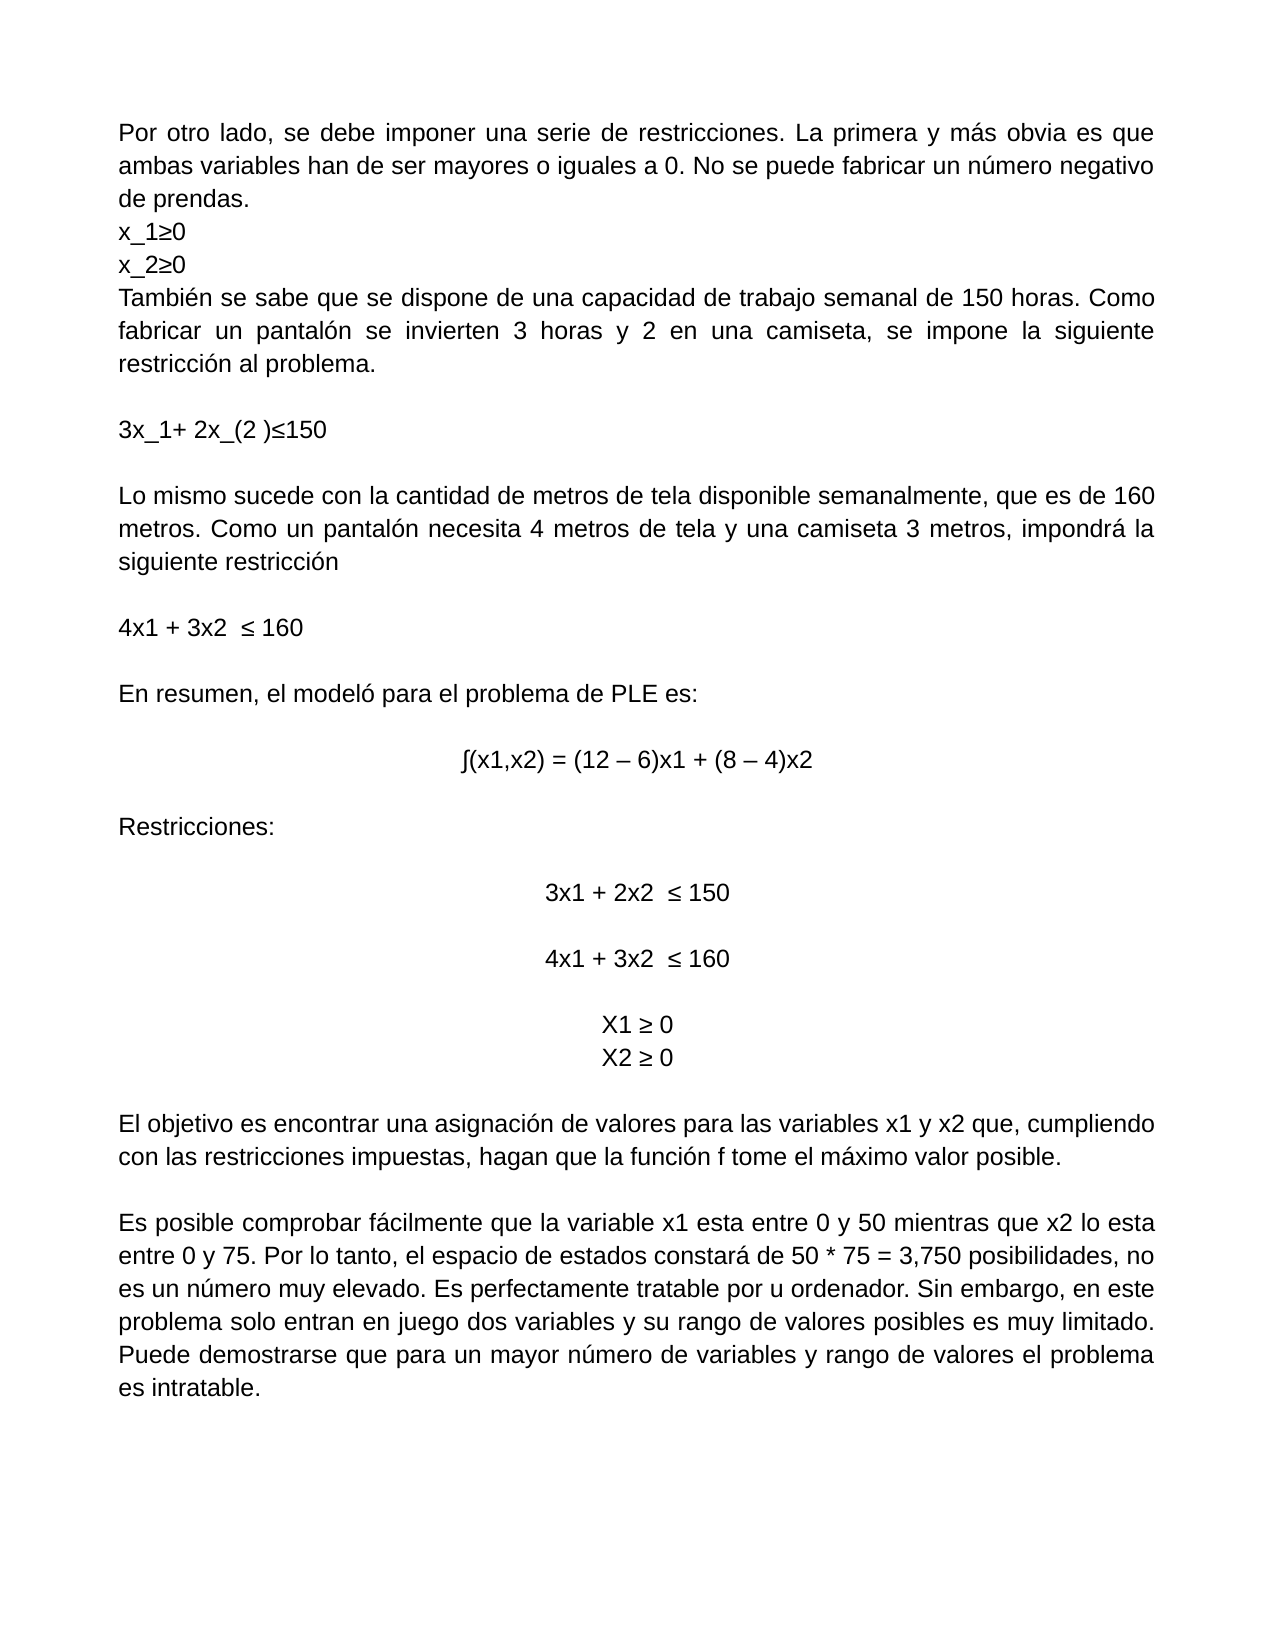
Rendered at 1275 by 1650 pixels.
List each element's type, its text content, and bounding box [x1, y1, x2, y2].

text Restricciones: [118, 812, 1157, 840]
text 4x1 + 3x2 ≤ 160 [118, 944, 1157, 972]
text También se sabe que se dispone de una capacidad de trabajo semanal de 150 horas. Como fabricar un pantalón se invierten 3 horas y 2 en una camiseta, se impone la siguiente restricción al problema. [118, 283, 1157, 378]
text En resumen, el modeló para el problema de PLE es: [118, 679, 1157, 708]
text ∫(x1,x2) = (12 – 6)x1 + (8 – 4)x2 [118, 746, 1157, 774]
text Es posible comprobar fácilmente que la variable x1 esta entre 0 y 50 mientras que x2 lo esta entre 0 y 75. Por lo tanto, el espacio de estados constará de 50 * 75 = 3,750 posibilidades, no es un número muy elevado. Es perfectamente tratable por u ordenador. Sin embargo, en este problema solo entran en juego dos variables y su rango de valores posibles es muy limitado. Puede demostrarse que para un mayor número de variables y rango de valores el problema es intratable. [118, 1208, 1157, 1402]
text X2 ≥ 0 [118, 1043, 1157, 1071]
text Por otro lado, se debe imponer una serie de restricciones. La primera y más obvia es que ambas variables han de ser mayores o iguales a 0. No se puede fabricar un número negativo de prendas. [118, 118, 1157, 213]
text x_1≥0 [118, 217, 1157, 246]
text 3x_1+ 2x_(2 )≤150 [118, 415, 1157, 444]
text Lo mismo sucede con la cantidad de metros de tela disponible semanalmente, que es de 160 metros. Como un pantalón necesita 4 metros de tela y una camiseta 3 metros, impondrá la siguiente restricción [118, 481, 1157, 576]
text El objetivo es encontrar una asignación de valores para las variables x1 y x2 que, cumpliendo con las restricciones impuestas, hagan que la función f tome el máximo valor posible. [118, 1109, 1157, 1171]
text 3x1 + 2x2 ≤ 150 [118, 878, 1157, 906]
text 4x1 + 3x2 ≤ 160 [118, 613, 1157, 642]
text x_2≥0 [118, 250, 1157, 279]
text X1 ≥ 0 [118, 1010, 1157, 1038]
